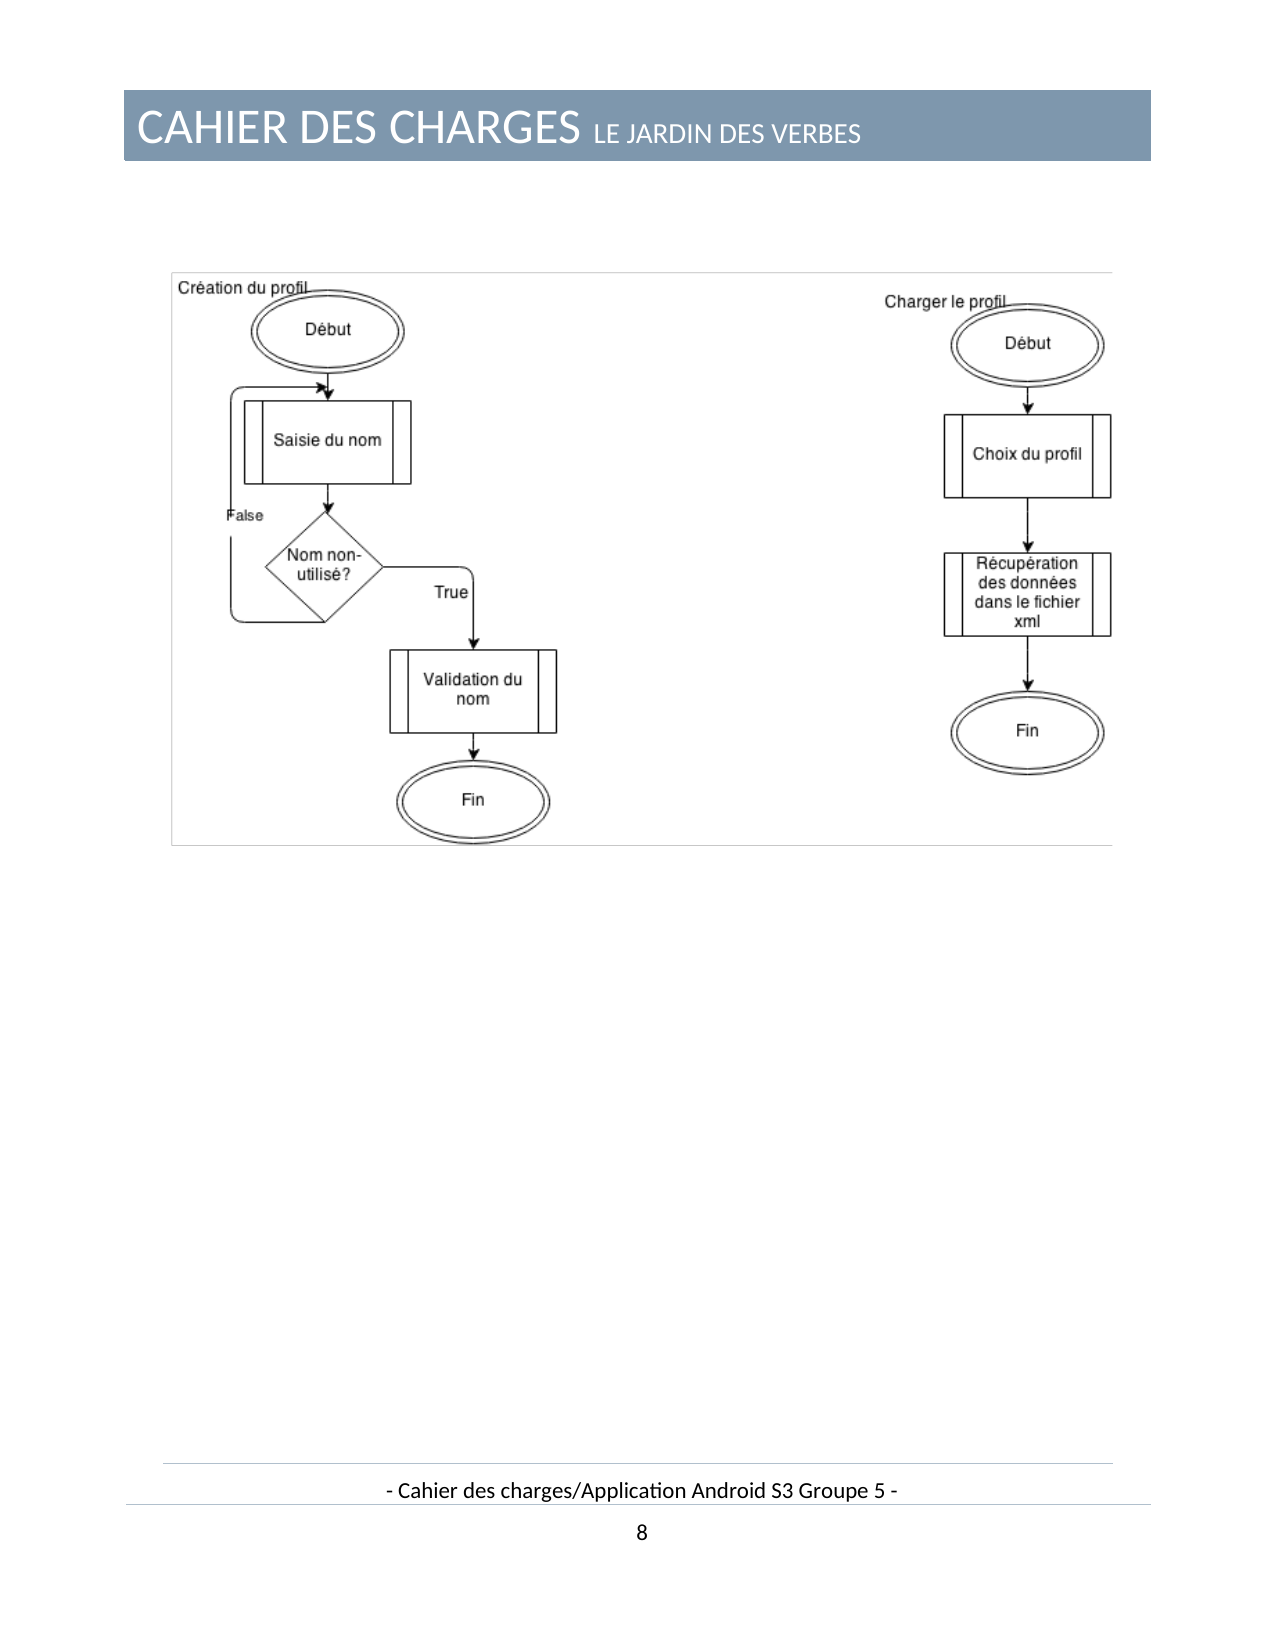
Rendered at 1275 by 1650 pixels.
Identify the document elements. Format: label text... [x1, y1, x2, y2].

text Une fois l’histoire terminée, il revient sur l’interface de choix d’histoire où il peut choisir de continuer sa progression en s’attaquant à une histoire nouvellement débloquée. Sur tous les menus, l’utilisateur peut cliquer sur l’icône ‘Menu’ pour revenir au choix des profils. [162, 262, 1113, 857]
